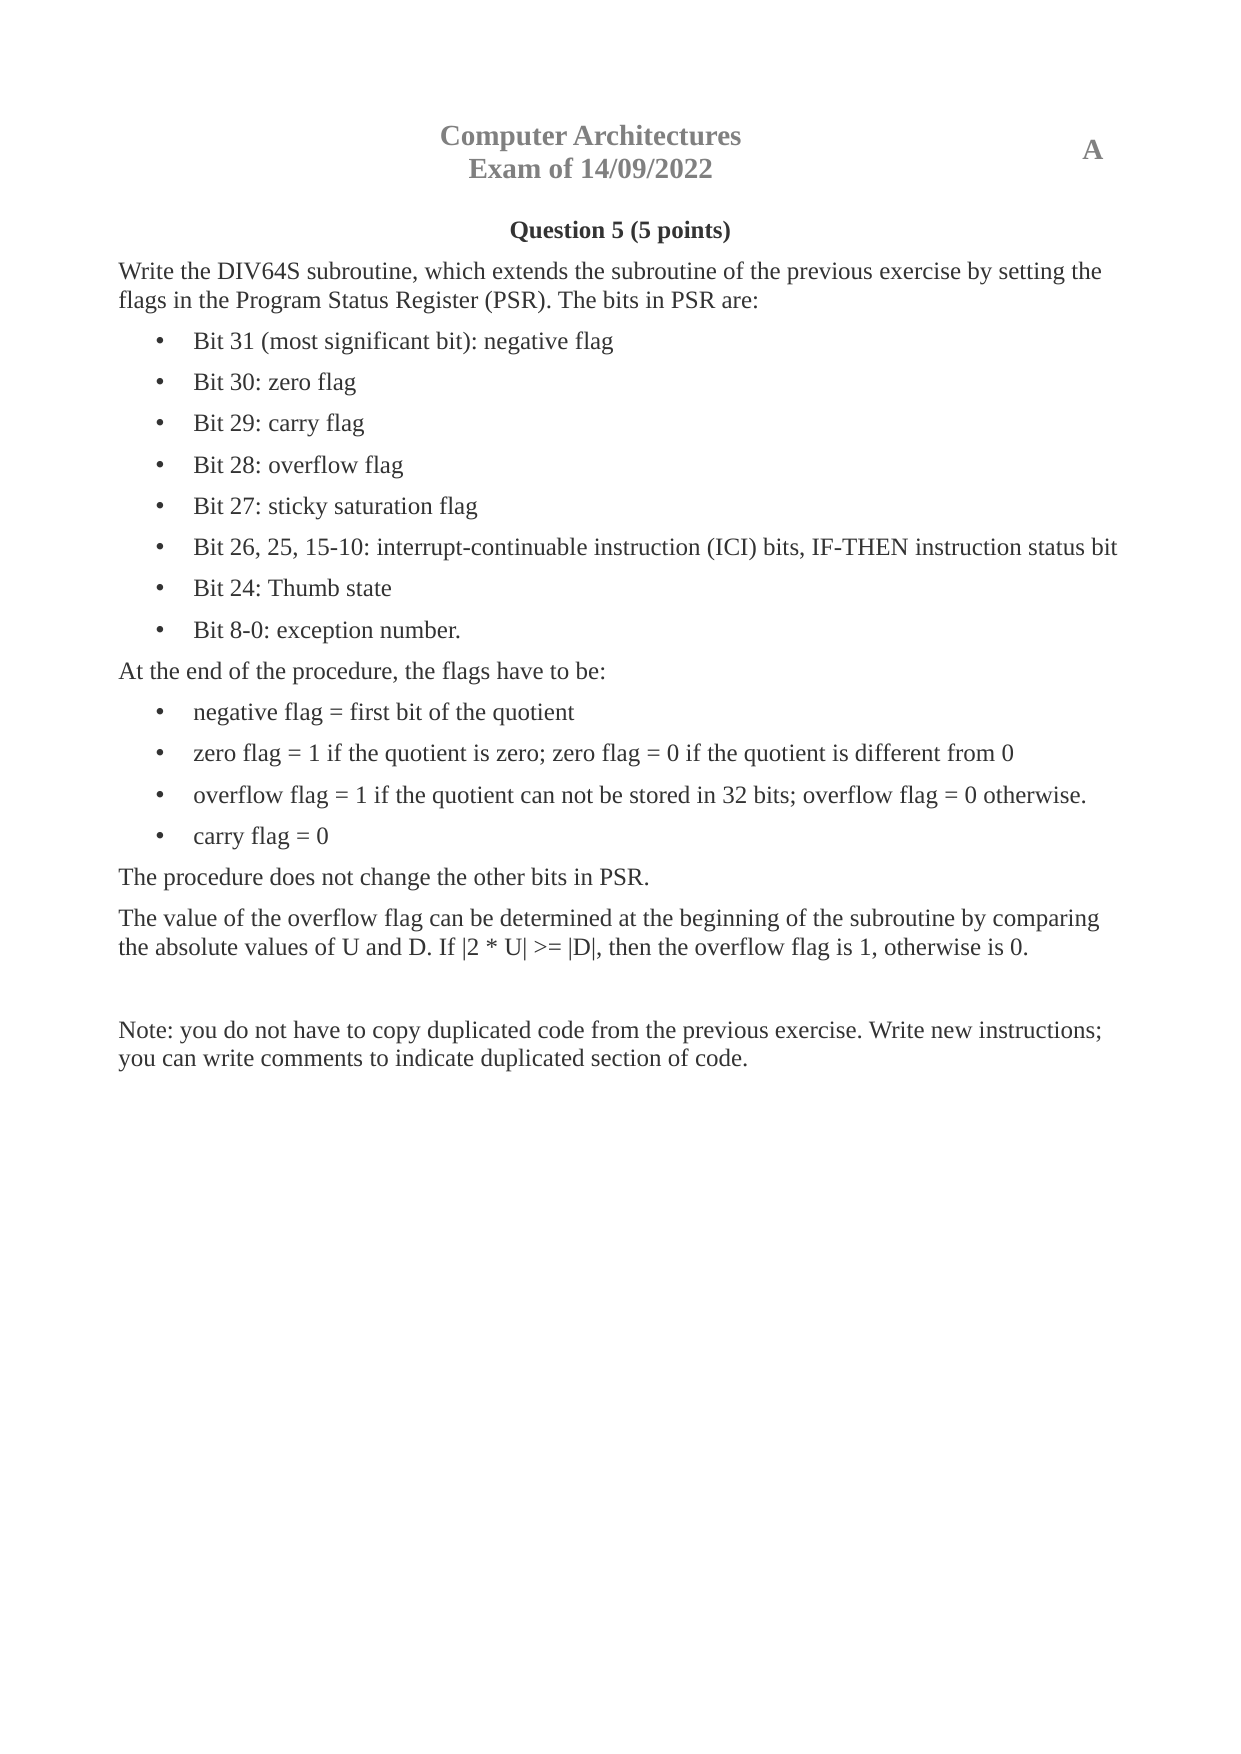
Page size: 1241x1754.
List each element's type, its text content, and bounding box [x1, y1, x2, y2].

text Write the DIV64S subroutine, which extends the subroutine of the previous exercise by setting the flags in the Program Status Register (PSR). The bits in PSR are: [118, 256, 1122, 313]
list Bit 31 (most significant bit): negative flag [156, 326, 1122, 355]
list overflow flag = 1 if the quotient can not be stored in 32 bits; overflow flag = 0 otherwise. [156, 780, 1122, 808]
list Bit 27: sticky saturation flag [156, 491, 1122, 520]
text The procedure does not change the other bits in PSR. [118, 862, 1122, 891]
text Note: you do not have to copy duplicated code from the previous exercise. Write new instructions; you can write comments to indicate duplicated section of code. [118, 1015, 1122, 1072]
list Bit 28: overflow flag [156, 450, 1122, 478]
text Question 5 (5 points) [118, 215, 1122, 243]
list zero flag = 1 if the quotient is zero; zero flag = 0 if the quotient is different from 0 [156, 738, 1122, 767]
text At the end of the procedure, the flags have to be: [118, 656, 1122, 685]
list Bit 8-0: exception number. [156, 615, 1122, 643]
text The value of the overflow flag can be determined at the beginning of the subroutine by comparing the absolute values of U and D. If |2 * U| >= |D|, then the overflow flag is 1, otherwise is 0. [118, 903, 1122, 961]
list Bit 24: Thumb state [156, 573, 1122, 602]
list Bit 26, 25, 15-10: interrupt-continuable instruction (ICI) bits, IF-THEN instruction status bit [156, 532, 1122, 561]
list Bit 30: zero flag [156, 367, 1122, 396]
list carry flag = 0 [156, 821, 1122, 850]
list Bit 29: carry flag [156, 408, 1122, 437]
list negative flag = first bit of the quotient [156, 697, 1122, 726]
